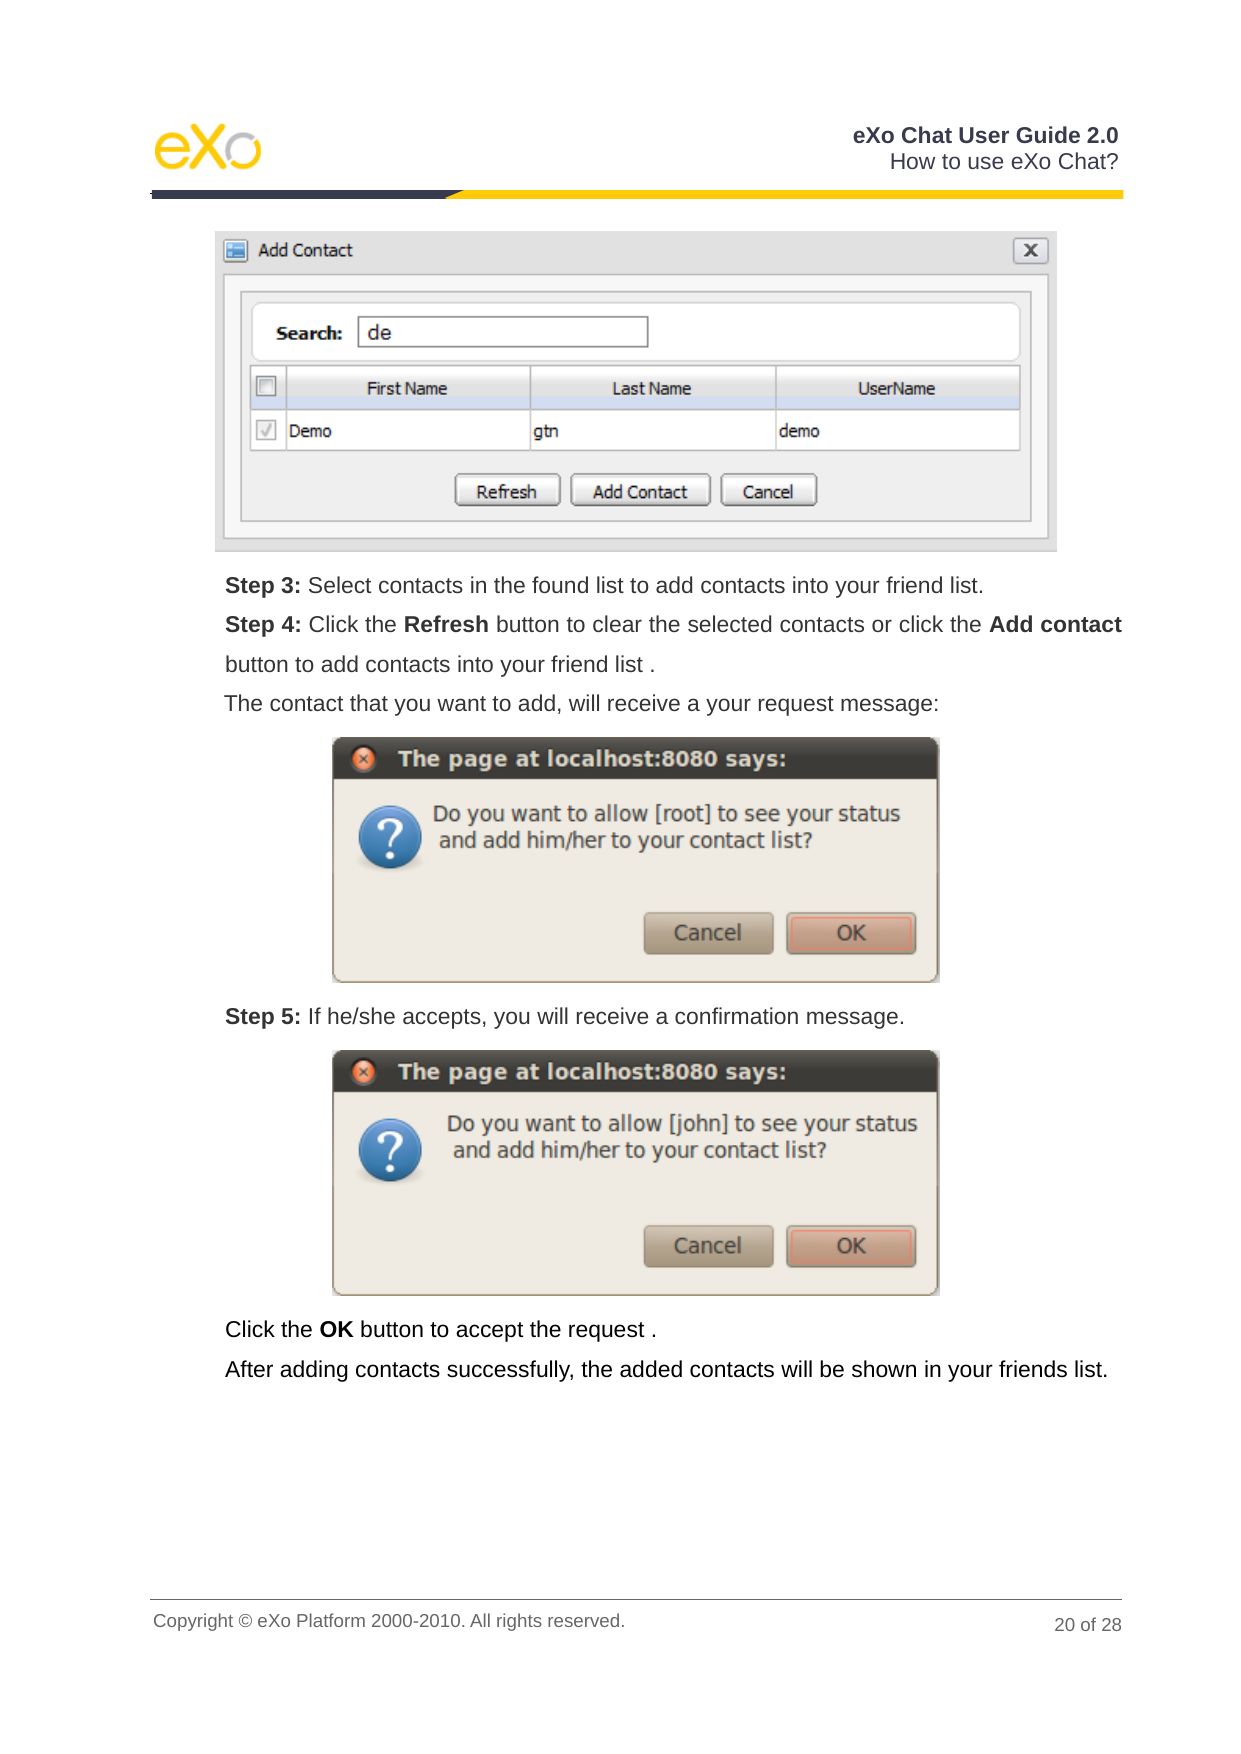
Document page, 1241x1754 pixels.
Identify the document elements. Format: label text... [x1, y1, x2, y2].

list After adding contacts successfully, the added contacts will be shown in your friends list. [187, 1356, 1122, 1382]
picture [155, 123, 262, 170]
picture [332, 737, 940, 983]
picture [214, 231, 1057, 552]
list Step 4: Click the Refresh button to clear the selected contacts or click the Add contact button to add contacts into your friend list . [187, 611, 1122, 677]
list Step 3: Select contacts in the found list to add contacts into your friend list. [187, 223, 1122, 598]
picture [332, 1050, 940, 1296]
list Click the OK button to accept the request . [187, 1043, 1122, 1343]
text The contact that you want to add, will receive a your request message: [223, 690, 1122, 717]
picture [151, 190, 1124, 199]
list Step 5: If he/she accepts, you will receive a confirmation message. [187, 730, 1122, 1030]
